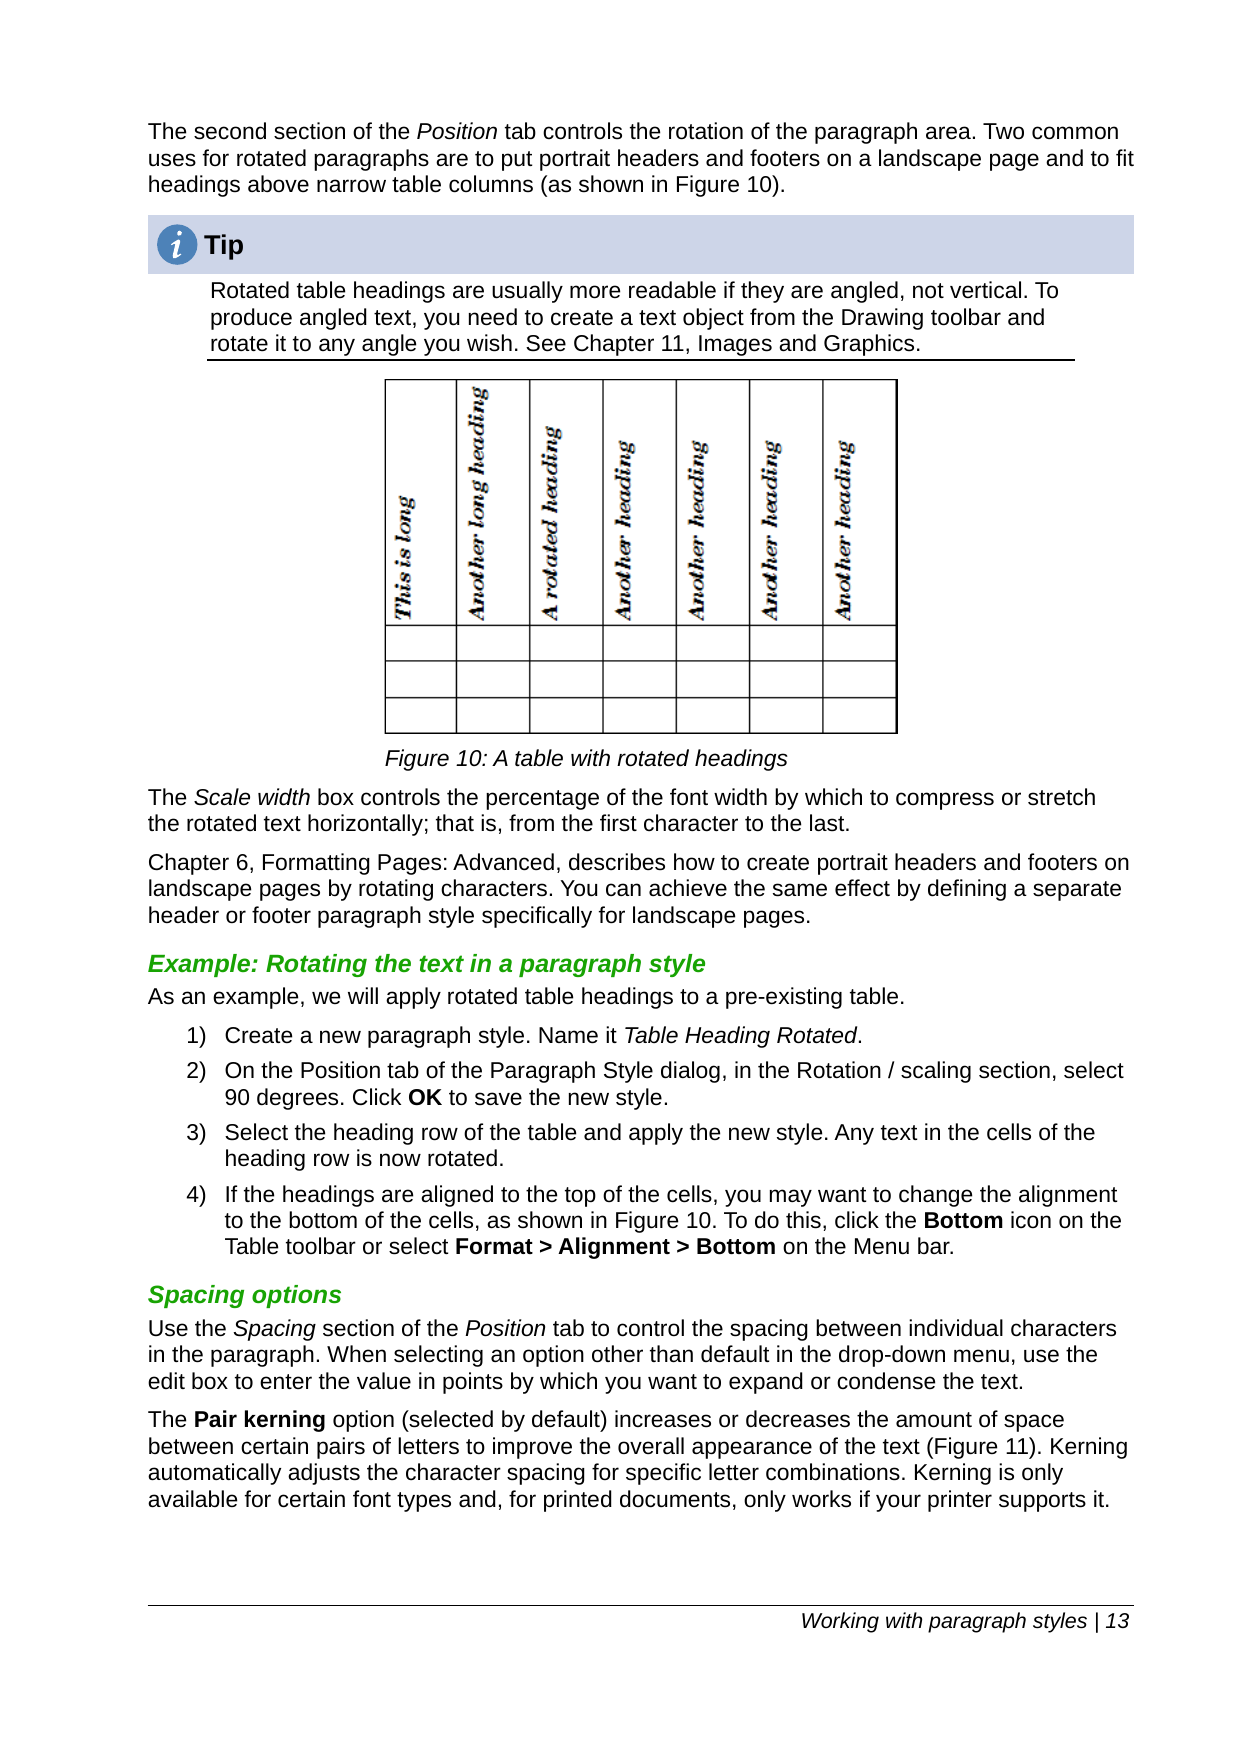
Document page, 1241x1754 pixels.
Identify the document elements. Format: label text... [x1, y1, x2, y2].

list Select the heading row of the table and apply the new style. Any text in the cells of the heading row is now rotated. [207, 1119, 1134, 1172]
picture [386, 380, 897, 733]
subtitle Example: Rotating the text in a paragraph style [148, 949, 1134, 977]
text Rotated table headings are usually more readable if they are angled, not vertical. To produce angled text, you need to create a text object from the Drawing toolbar and rotate it to any angle you wish. See Chapter 11, Images and Graphics. [207, 274, 1075, 359]
text Figure 10: A table with rotated headings [384, 745, 897, 772]
text The second section of the Position tab controls the rotation of the paragraph area. Two common uses for rotated paragraphs are to put portrait headers and footers on a landscape page and to fit headings above narrow table columns (as shown in Figure 10). [148, 118, 1134, 197]
subtitle Tip [148, 215, 1134, 274]
text Chapter 6, Formatting Pages: Advanced, describes how to create portrait headers and footers on landscape pages by rotating characters. You can achieve the same effect by defining a separate header or footer paragraph style specifically for landscape pages. [148, 849, 1134, 928]
text The Scale width box controls the percentage of the font width by which to compress or stretch the rotated text horizontally; that is, from the first character to the last. [148, 784, 1134, 836]
list On the Position tab of the Paragraph Style dialog, in the Rotation / scaling section, select 90 degrees. Click OK to save the new style. [207, 1057, 1134, 1110]
text Use the Spacing section of the Position tab to control the spacing between individual characters in the paragraph. When selecting an option other than default in the drop-down menu, use the edit box to enter the value in points by which you want to expand or condense the text. [148, 1315, 1134, 1394]
subtitle Spacing options [148, 1280, 1134, 1309]
list Create a new paragraph style. Name it Table Heading Rotated. [207, 1022, 1134, 1048]
list If the headings are aligned to the top of the cells, you may want to change the alignment to the bottom of the cells, as shown in Figure 10. To do this, click the Bottom icon on the Table toolbar or select Format > Alignment > Bottom on the Menu bar. [207, 1181, 1134, 1259]
list As an example, we will apply rotated table headings to a pre-existing table. [148, 983, 1134, 1010]
text The Pair kerning option (selected by default) increases or decreases the amount of space between certain pairs of letters to improve the overall appearance of the text (Figure 11). Kerning automatically adjusts the character spacing for specific letter combinations. Kerning is only available for certain font types and, for printed documents, only works if your printer supports it. [148, 1406, 1134, 1512]
